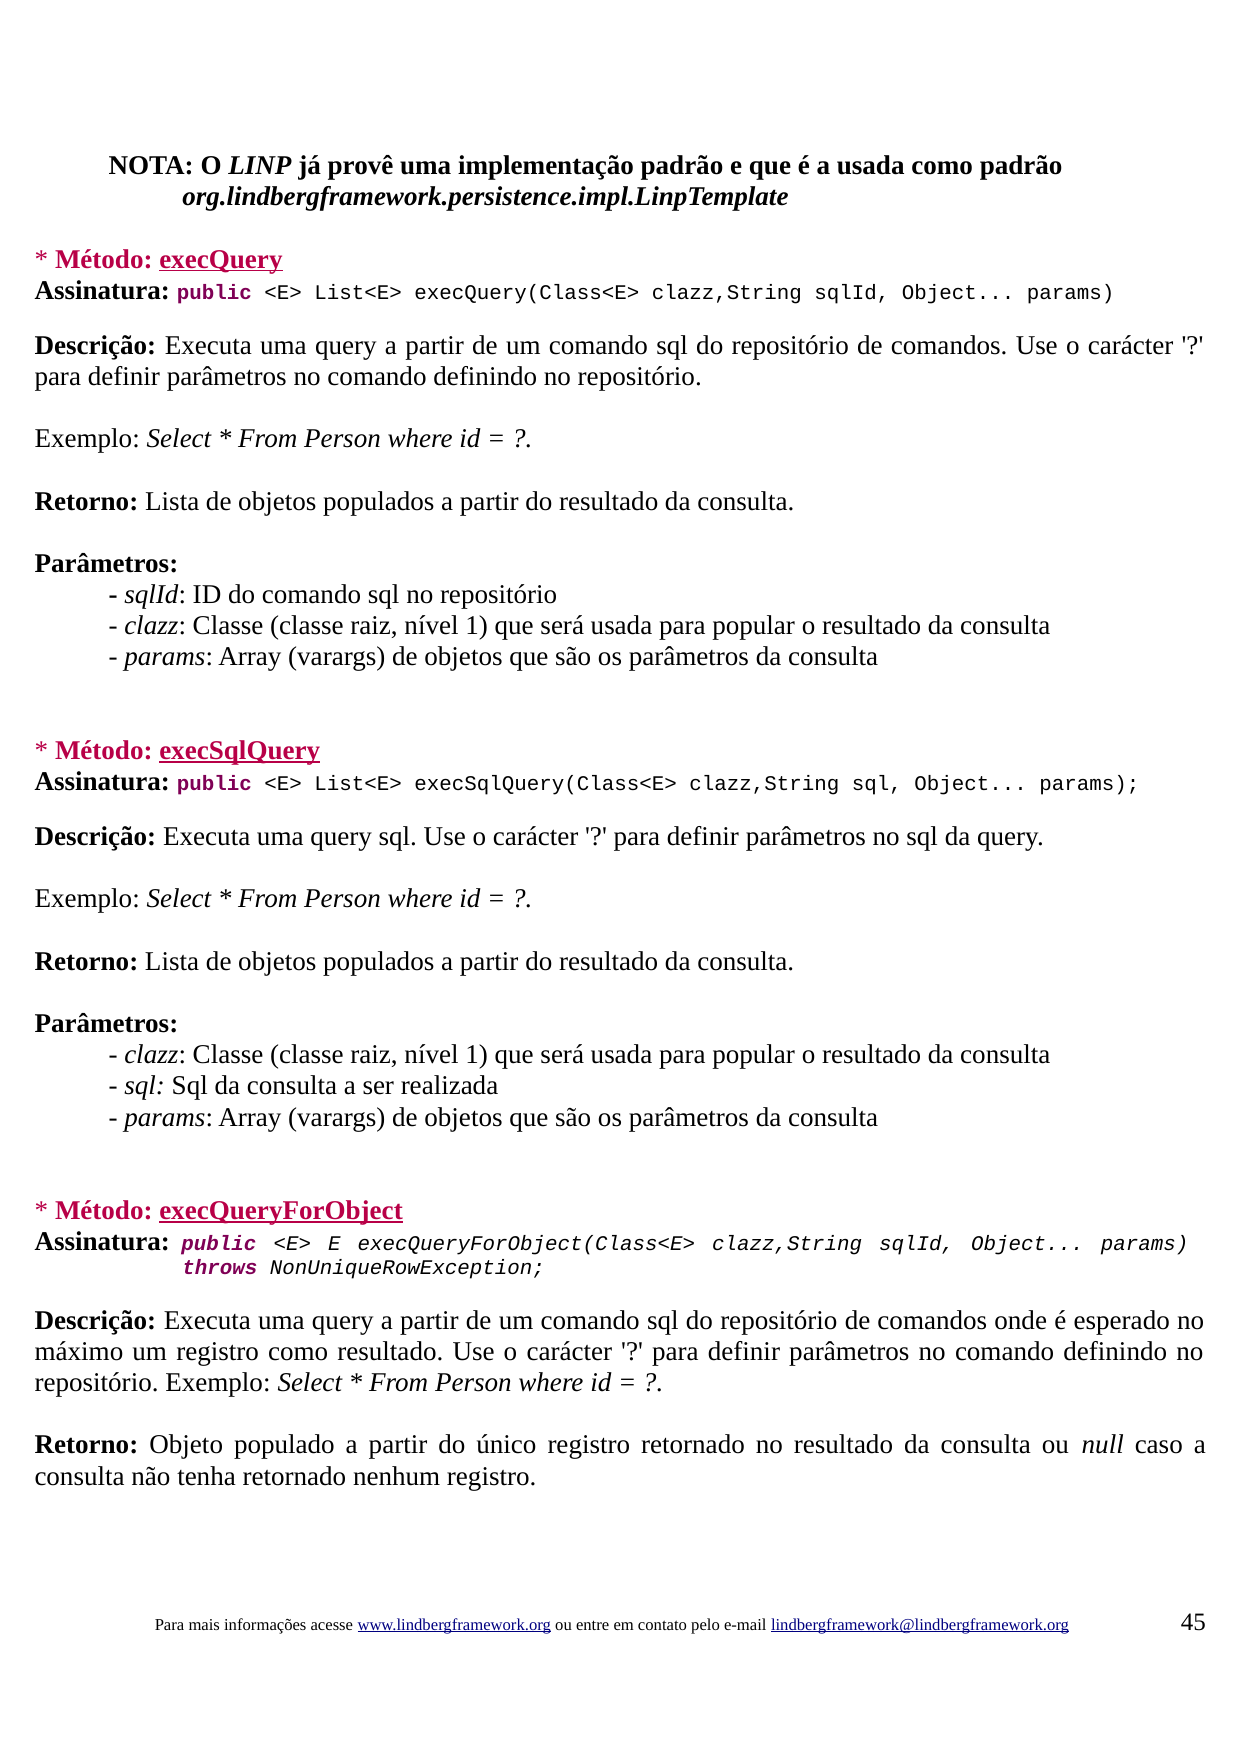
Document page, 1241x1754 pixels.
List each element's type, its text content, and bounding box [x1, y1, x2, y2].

text Assinatura: public <E> E execQueryForObject(Class<E> clazz,String sqlId, Object... params) throws NonUniqueRowException; [34, 1225, 1206, 1280]
text - clazz: Classe (classe raiz, nível 1) que será usada para popular o resultado da consulta [34, 1038, 1206, 1069]
text Retorno: Lista de objetos populados a partir do resultado da consulta. [34, 485, 1206, 516]
text Descrição: Executa uma query sql. Use o carácter '?' para definir parâmetros no sql da query. [34, 820, 1206, 851]
text Retorno: Objeto populado a partir do único registro retornado no resultado da consulta ou null caso a consulta não tenha retornado nenhum registro. [34, 1429, 1206, 1491]
text Exemplo: Select * From Person where id = ?. [34, 422, 1206, 454]
text Assinatura: public <E> List<E> execQuery(Class<E> clazz,String sqlId, Object... params) [34, 274, 1206, 305]
text - params: Array (varargs) de objetos que são os parâmetros da consulta [34, 641, 1206, 672]
text NOTA: O LINP já provê uma implementação padrão e que é a usada como padrão [34, 149, 1206, 180]
text * Método: execQuery [34, 243, 1206, 274]
text * Método: execSqlQuery [34, 734, 1206, 765]
text Descrição: Executa uma query a partir de um comando sql do repositório de comandos onde é esperado no máximo um registro como resultado. Use o carácter '?' para definir parâmetros no comando definindo no repositório. Exemplo: Select * From Person where id = ?. [34, 1304, 1206, 1397]
text Parâmetros: [34, 547, 1206, 578]
text org.lindbergframework.persistence.impl.LinpTemplate [34, 180, 1206, 212]
text - sql: Sql da consulta a ser realizada [34, 1069, 1206, 1101]
text - clazz: Classe (classe raiz, nível 1) que será usada para popular o resultado da consulta [34, 609, 1206, 641]
text Exemplo: Select * From Person where id = ?. [34, 883, 1206, 914]
text Assinatura: public <E> List<E> execSqlQuery(Class<E> clazz,String sql, Object... params); [34, 765, 1206, 797]
text Retorno: Lista de objetos populados a partir do resultado da consulta. [34, 945, 1206, 976]
text - params: Array (varargs) de objetos que são os parâmetros da consulta [34, 1101, 1206, 1132]
text Parâmetros: [34, 1007, 1206, 1038]
text Descrição: Executa uma query a partir de um comando sql do repositório de comandos. Use o carácter '?' para definir parâmetros no comando definindo no repositório. [34, 329, 1206, 391]
text - sqlId: ID do comando sql no repositório [34, 578, 1206, 609]
text * Método: execQueryForObject [34, 1194, 1206, 1225]
